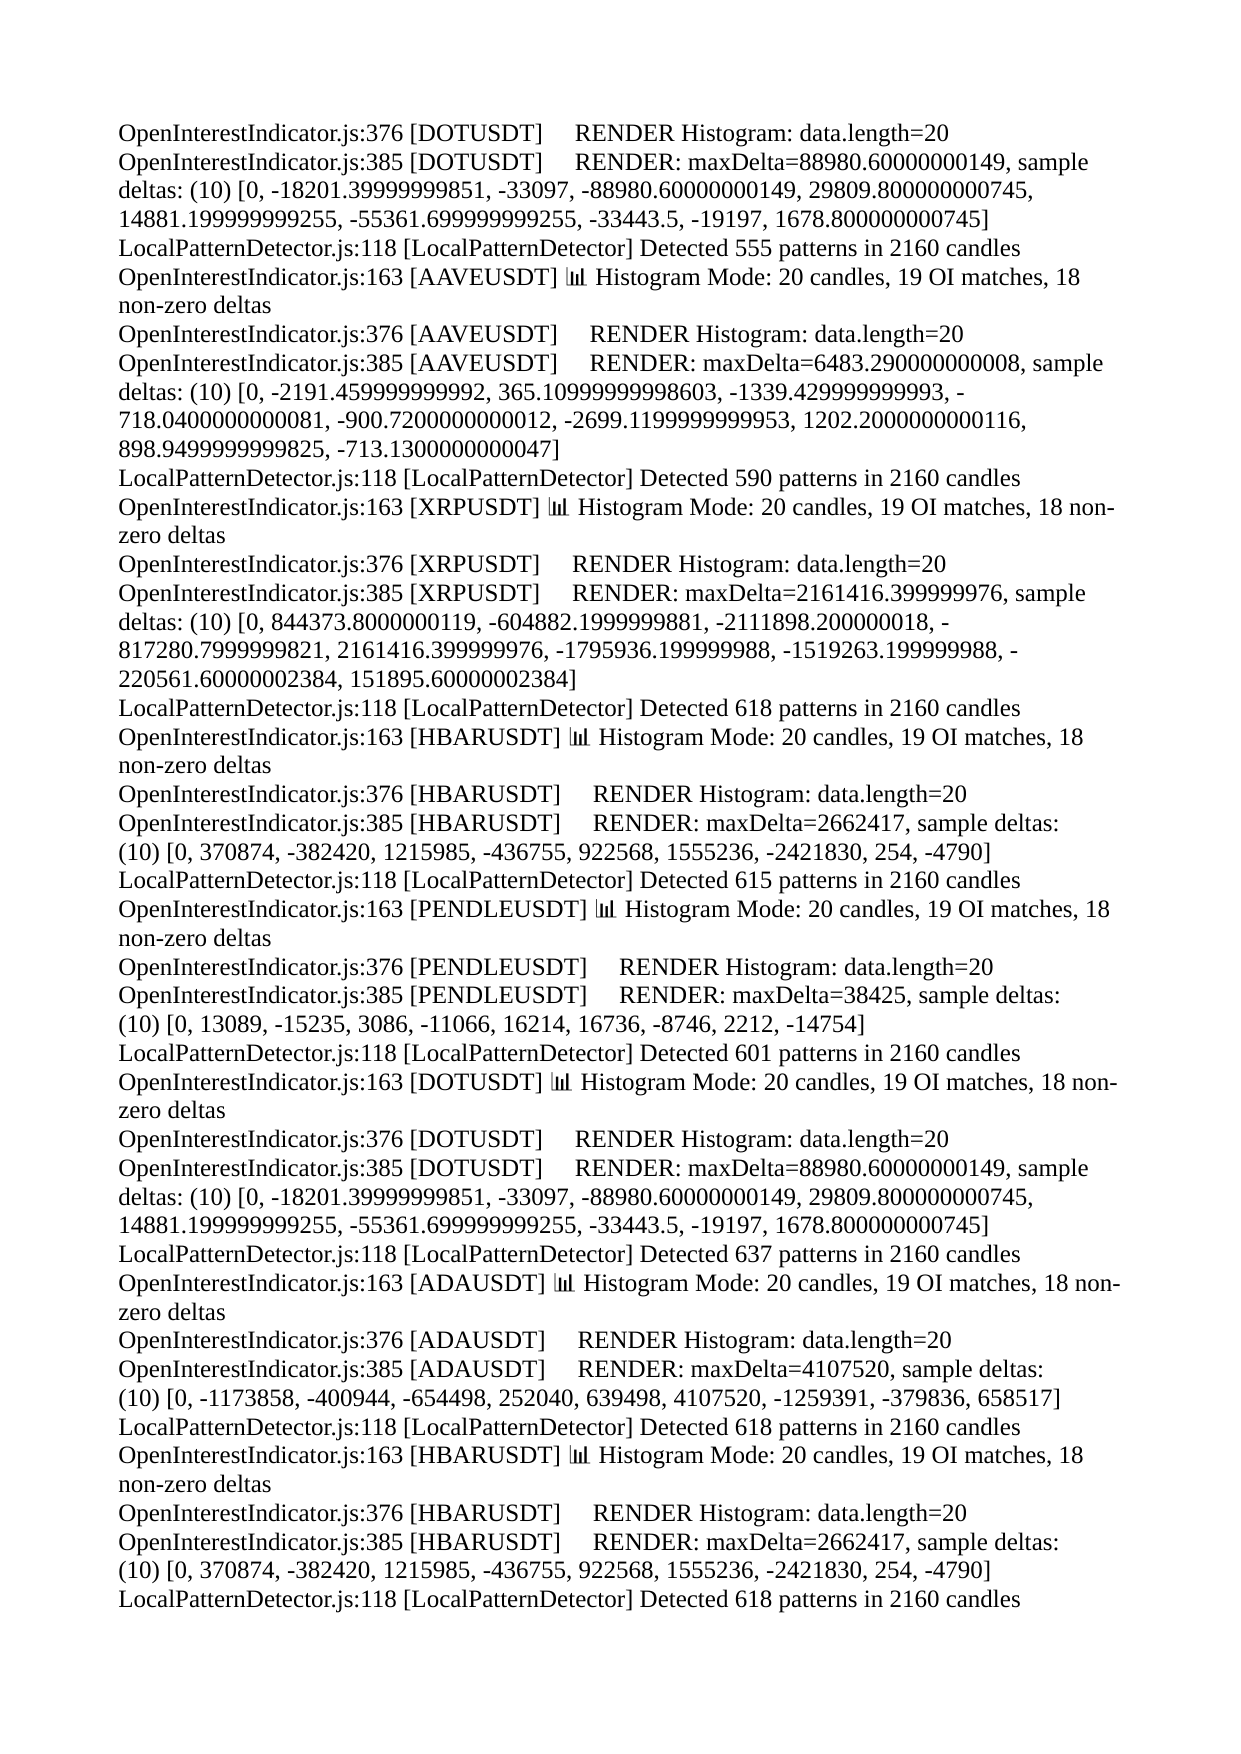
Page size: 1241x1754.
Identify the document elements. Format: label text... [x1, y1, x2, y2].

text LocalPatternDetector.js:118 [LocalPatternDetector] Detected 637 patterns in 2160 candles [118, 1239, 1122, 1268]
text OpenInterestIndicator.js:376 [HBARUSDT] 🎨 RENDER Histogram: data.length=20 [118, 779, 1122, 808]
text OpenInterestIndicator.js:385 [ADAUSDT] 🎨 RENDER: maxDelta=4107520, sample deltas: (10) [0, -1173858, -400944, -654498, 252040, 639498, 4107520, -1259391, -379836, 658517] [118, 1354, 1122, 1412]
text OpenInterestIndicator.js:376 [ADAUSDT] 🎨 RENDER Histogram: data.length=20 [118, 1326, 1122, 1354]
text LocalPatternDetector.js:118 [LocalPatternDetector] Detected 618 patterns in 2160 candles [118, 1584, 1122, 1613]
text LocalPatternDetector.js:118 [LocalPatternDetector] Detected 615 patterns in 2160 candles [118, 866, 1122, 894]
text LocalPatternDetector.js:118 [LocalPatternDetector] Detected 555 patterns in 2160 candles [118, 233, 1122, 262]
text OpenInterestIndicator.js:385 [AAVEUSDT] 🎨 RENDER: maxDelta=6483.290000000008, sample deltas: (10) [0, -2191.459999999992, 365.10999999998603, -1339.429999999993, -718.0400000000081, -900.7200000000012, -2699.1199999999953, 1202.2000000000116, 898.9499999999825, -713.1300000000047] [118, 348, 1122, 463]
text LocalPatternDetector.js:118 [LocalPatternDetector] Detected 601 patterns in 2160 candles [118, 1038, 1122, 1067]
text OpenInterestIndicator.js:163 [ADAUSDT] 📊 Histogram Mode: 20 candles, 19 OI matches, 18 non-zero deltas [118, 1268, 1122, 1326]
text OpenInterestIndicator.js:385 [PENDLEUSDT] 🎨 RENDER: maxDelta=38425, sample deltas: (10) [0, 13089, -15235, 3086, -11066, 16214, 16736, -8746, 2212, -14754] [118, 981, 1122, 1038]
text OpenInterestIndicator.js:385 [HBARUSDT] 🎨 RENDER: maxDelta=2662417, sample deltas: (10) [0, 370874, -382420, 1215985, -436755, 922568, 1555236, -2421830, 254, -4790] [118, 1527, 1122, 1584]
text LocalPatternDetector.js:118 [LocalPatternDetector] Detected 618 patterns in 2160 candles [118, 1412, 1122, 1441]
text OpenInterestIndicator.js:376 [HBARUSDT] 🎨 RENDER Histogram: data.length=20 [118, 1498, 1122, 1527]
text OpenInterestIndicator.js:385 [XRPUSDT] 🎨 RENDER: maxDelta=2161416.399999976, sample deltas: (10) [0, 844373.8000000119, -604882.1999999881, -2111898.200000018, -817280.7999999821, 2161416.399999976, -1795936.199999988, -1519263.199999988, -220561.60000002384, 151895.60000002384] [118, 578, 1122, 693]
text OpenInterestIndicator.js:163 [XRPUSDT] 📊 Histogram Mode: 20 candles, 19 OI matches, 18 non-zero deltas [118, 492, 1122, 549]
text OpenInterestIndicator.js:376 [DOTUSDT] 🎨 RENDER Histogram: data.length=20 [118, 1124, 1122, 1153]
text OpenInterestIndicator.js:376 [AAVEUSDT] 🎨 RENDER Histogram: data.length=20 [118, 319, 1122, 348]
text OpenInterestIndicator.js:376 [DOTUSDT] 🎨 RENDER Histogram: data.length=20 [118, 118, 1122, 147]
text OpenInterestIndicator.js:385 [DOTUSDT] 🎨 RENDER: maxDelta=88980.60000000149, sample deltas: (10) [0, -18201.39999999851, -33097, -88980.60000000149, 29809.800000000745, 14881.199999999255, -55361.699999999255, -33443.5, -19197, 1678.800000000745] [118, 147, 1122, 233]
text OpenInterestIndicator.js:163 [DOTUSDT] 📊 Histogram Mode: 20 candles, 19 OI matches, 18 non-zero deltas [118, 1067, 1122, 1124]
text OpenInterestIndicator.js:376 [XRPUSDT] 🎨 RENDER Histogram: data.length=20 [118, 549, 1122, 578]
text LocalPatternDetector.js:118 [LocalPatternDetector] Detected 618 patterns in 2160 candles [118, 693, 1122, 722]
text OpenInterestIndicator.js:163 [HBARUSDT] 📊 Histogram Mode: 20 candles, 19 OI matches, 18 non-zero deltas [118, 722, 1122, 779]
text OpenInterestIndicator.js:163 [HBARUSDT] 📊 Histogram Mode: 20 candles, 19 OI matches, 18 non-zero deltas [118, 1441, 1122, 1498]
text OpenInterestIndicator.js:385 [HBARUSDT] 🎨 RENDER: maxDelta=2662417, sample deltas: (10) [0, 370874, -382420, 1215985, -436755, 922568, 1555236, -2421830, 254, -4790] [118, 808, 1122, 866]
text OpenInterestIndicator.js:376 [PENDLEUSDT] 🎨 RENDER Histogram: data.length=20 [118, 952, 1122, 981]
text OpenInterestIndicator.js:163 [PENDLEUSDT] 📊 Histogram Mode: 20 candles, 19 OI matches, 18 non-zero deltas [118, 894, 1122, 952]
text LocalPatternDetector.js:118 [LocalPatternDetector] Detected 590 patterns in 2160 candles [118, 463, 1122, 492]
text OpenInterestIndicator.js:163 [AAVEUSDT] 📊 Histogram Mode: 20 candles, 19 OI matches, 18 non-zero deltas [118, 262, 1122, 319]
text OpenInterestIndicator.js:385 [DOTUSDT] 🎨 RENDER: maxDelta=88980.60000000149, sample deltas: (10) [0, -18201.39999999851, -33097, -88980.60000000149, 29809.800000000745, 14881.199999999255, -55361.699999999255, -33443.5, -19197, 1678.800000000745] [118, 1153, 1122, 1239]
